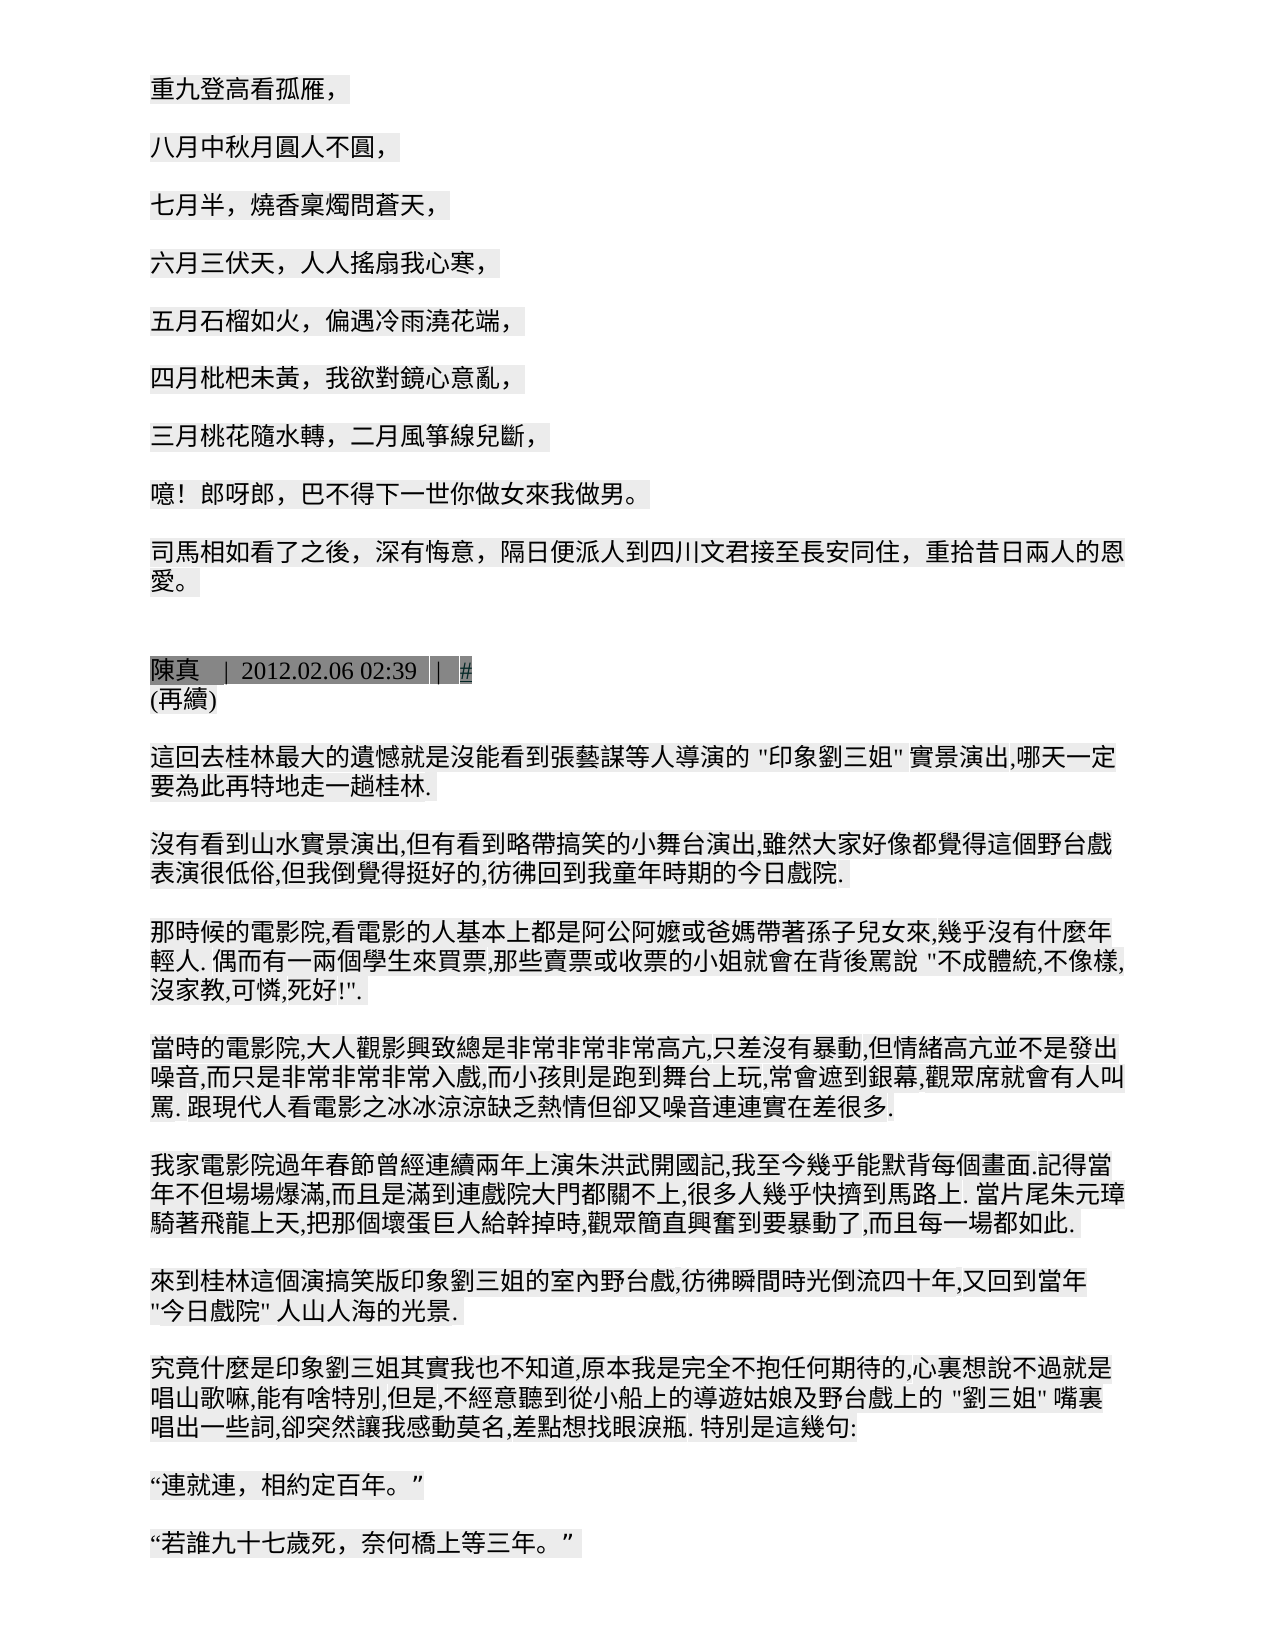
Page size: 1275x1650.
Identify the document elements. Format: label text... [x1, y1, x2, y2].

text (再續) 這回去桂林最大的遺憾就是沒能看到張藝謀等人導演的 "印象劉三姐" 實景演出,哪天一定要為此再特地走一趟桂林. 沒有看到山水實景演出,但有看到略帶搞笑的小舞台演出,雖然大家好像都覺得這個野台戲表演很低俗,但我倒覺得挺好的,彷彿回到我童年時期的今日戲院. 那時候的電影院,看電影的人基本上都是阿公阿嬤或爸媽帶著孫子兒女來,幾乎沒有什麼年輕人. 偶而有一兩個學生來買票,那些賣票或收票的小姐就會在背後罵說 "不成體統,不像樣,沒家教,可憐,死好!". 當時的電影院,大人觀影興致總是非常非常非常高亢,只差沒有暴動,但情緒高亢並不是發出噪音,而只是非常非常非常入戲,而小孩則是跑到舞台上玩,常會遮到銀幕,觀眾席就會有人叫罵. 跟現代人看電影之冰冰涼涼缺乏熱情但卻又噪音連連實在差很多. 我家電影院過年春節曾經連續兩年上演朱洪武開國記,我至今幾乎能默背每個畫面.記得當年不但場場爆滿,而且是滿到連戲院大門都關不上,很多人幾乎快擠到馬路上. 當片尾朱元璋騎著飛龍上天,把那個壞蛋巨人給幹掉時,觀眾簡直興奮到要暴動了,而且每一場都如此. 來到桂林這個演搞笑版印象劉三姐的室內野台戲,彷彿瞬間時光倒流四十年,又回到當年 "今日戲院" 人山人海的光景. 究竟什麼是印象劉三姐其實我也不知道,原本我是完全不抱任何期待的,心裏想說不過就是唱山歌嘛,能有啥特別,但是,不經意聽到從小船上的導遊姑娘及野台戲上的 "劉三姐" 嘴裏唱出一些詞,卻突然讓我感動莫名,差點想找眼淚瓶. 特別是這幾句: “連就連，相約定百年。” “若誰九十七歲死，奈何橋上等三年。” 老實說,我原本是帶點鄙夷之心的,原本想說這回的行程恰好不演出劉三姐豈不更好? 後來聽了一點點曲目之後方才感到深深遺憾. 那些詞我背不上來,所以憑著幾個關鍵字在網上找到以下一些介紹. 學姐說我除了只會講 "美到爆" 其它就不會描述了,她說人家老殘遊記多麼會寫啊,而我只會一直說美到爆. 我的確寫不出來那種美,只能說桂林陽朔真是美到爆,那條江,那些山,美到讓人真是很想乾脆投江自盡死在山水的懷裏算了,若再加上江面上傳來得那些美到爆的曲子和故事,我真的會美死算了. 底下文字作者與出處均不詳. 陳真 =========== 《印象·劉三姐》是世界上最大、最具魅力的山水實景劇場，表演舞臺爲兩公里的灕江水域及十二座背景山峰，參演演員600多名，大部分是附近村莊的漁民。據導遊講，漁民們每場的演出費才20元，一年數百場的演出，但是這些業餘演員絲毫沒有因酬勞低和場次多而怠慢每一次演出，敬業而嫺熟的表演爲遊客帶來了許多感動。 滿江熱烈的紅，魅惑的藍，青翠的綠，忽明忽暗的漁火，整個演出現場場面大氣，氣勢恢弘，在不同的主題表演中，我個人最喜歡“綠色印象家園”，晚霞、炊煙、牛群、牧童、洗衣的農婦、唱晚的漁船……一幕幕鄉村景象舒緩展開，訴說著綠色家園美麗的故事，仿佛這一切真的每天都在身邊上演一般。 ========= 前世奈何橋約定 二十多年前，當他們一起被漁民抓走後，他們選擇了殉情。寧爲情死，不爲無情傷。 今世無望，就待來世。 當他們的靈魂離開他們的肉身之後，牛頭馬面就來了。 “請速速隨我們去地獄，準備投胎轉世。”“不然，你們將變成孤魂野鬼……” 在牛頭馬面的軟硬兼施下，藍魚與晶魚的靈魂隨他們，向地獄奔去。 都道地獄是陰冷的地方，事實上，地獄是一個熾熱的場所。有鬼下油鍋，有鬼被炙烤，有鬼被鐵烙，有鬼入甕悶…… 當藍魚與晶魚的靈魂來到奈何橋邊時，他們熱壞了，渴極了。 “姑娘、小夥，你們別急，喝了這碗湯再走。”孟婆向他們招了招手，兩碗清涼的湯水，擺在了他們的面前。 “不，我們不喝！”藍魚極力地拒絕孟婆的好意。因爲他知道，一旦喝那碗“孟婆湯”，他們將忘了前世的經歷、愛情。 “不能不喝，這是規矩。不然，你們就不能過了奈何橋轉世。”牛頭與馬面如實相告。 “一定要喝嗎？”晶魚近似哀求一般地問。 “必須得喝。” “能不能讓我們下輩轉世爲人？” “可以，但你們爲什麽想轉世爲人？” “既然這輩子無法做夫妻，那麽我們下輩子就當個長久的夫妻吧！” “好吧，你們喝吧。喝完就上路。” …… 藍魚與晶魚接過孟婆手中的湯水，眼淚止不住溢出眼眶，滴落在孟婆湯中。兩人傷感至極，因爲他們知道，喝了那碗孟婆湯後，將忘了前世的一切，包括愛情。可以想象的是，在下輩中他們也許將形同陌人，對面而不相識。這是怎樣的一種痛苦！ “喝吧，快喝吧，喝了你們就不痛苦了。”孟婆在一旁勸道。 “我在這奈何橋邊工作幾百年了，在這幾百年來哪對情侶不是這樣哭哭啼啼的，喝了就不痛苦了。” “來世也許不一定能再相會了，孟婆婆你滿足我們最後一個要求好不好？”晶魚哀求道。 “你們想幹什麽？” “今世無緣喝交杯酒，下輩子也是喝不到了，倒不如我們現在喝一次‘交碗湯’吧！” 孟婆同意了。 交碗之時，藍魚的一滴眼淚，滴入了晶魚的碗中。 同樣的，晶魚的淚水也灑入了藍魚的湯中。 “今生無緣，那就讓我期待來世吧。”藍魚說。 “我們定個約定吧，也許來世我們還將有緣相見。” “連就連，相約定百年。” “若誰九十七歲死，奈何橋上等三年。” “緣是緣，三世守望牽。” “管它幾度輪回變，浮生若夢天地間。” [150, 685, 1125, 1558]
text 重九登高看孤雁， 八月中秋月圓人不圓， 七月半，燒香稟燭問蒼天， 六月三伏天，人人搖扇我心寒， 五月石榴如火，偏遇冷雨澆花端， 四月枇杷未黃，我欲對鏡心意亂， 三月桃花隨水轉，二月風箏線兒斷， 噫！郎呀郎，巴不得下一世你做女來我做男。 司馬相如看了之後，深有悔意，隔日便派人到四川文君接至長安同住，重拾昔日兩人的恩愛。 [150, 75, 1125, 597]
text 陳真 | 2012.02.06 02:39 | # [150, 656, 1125, 685]
